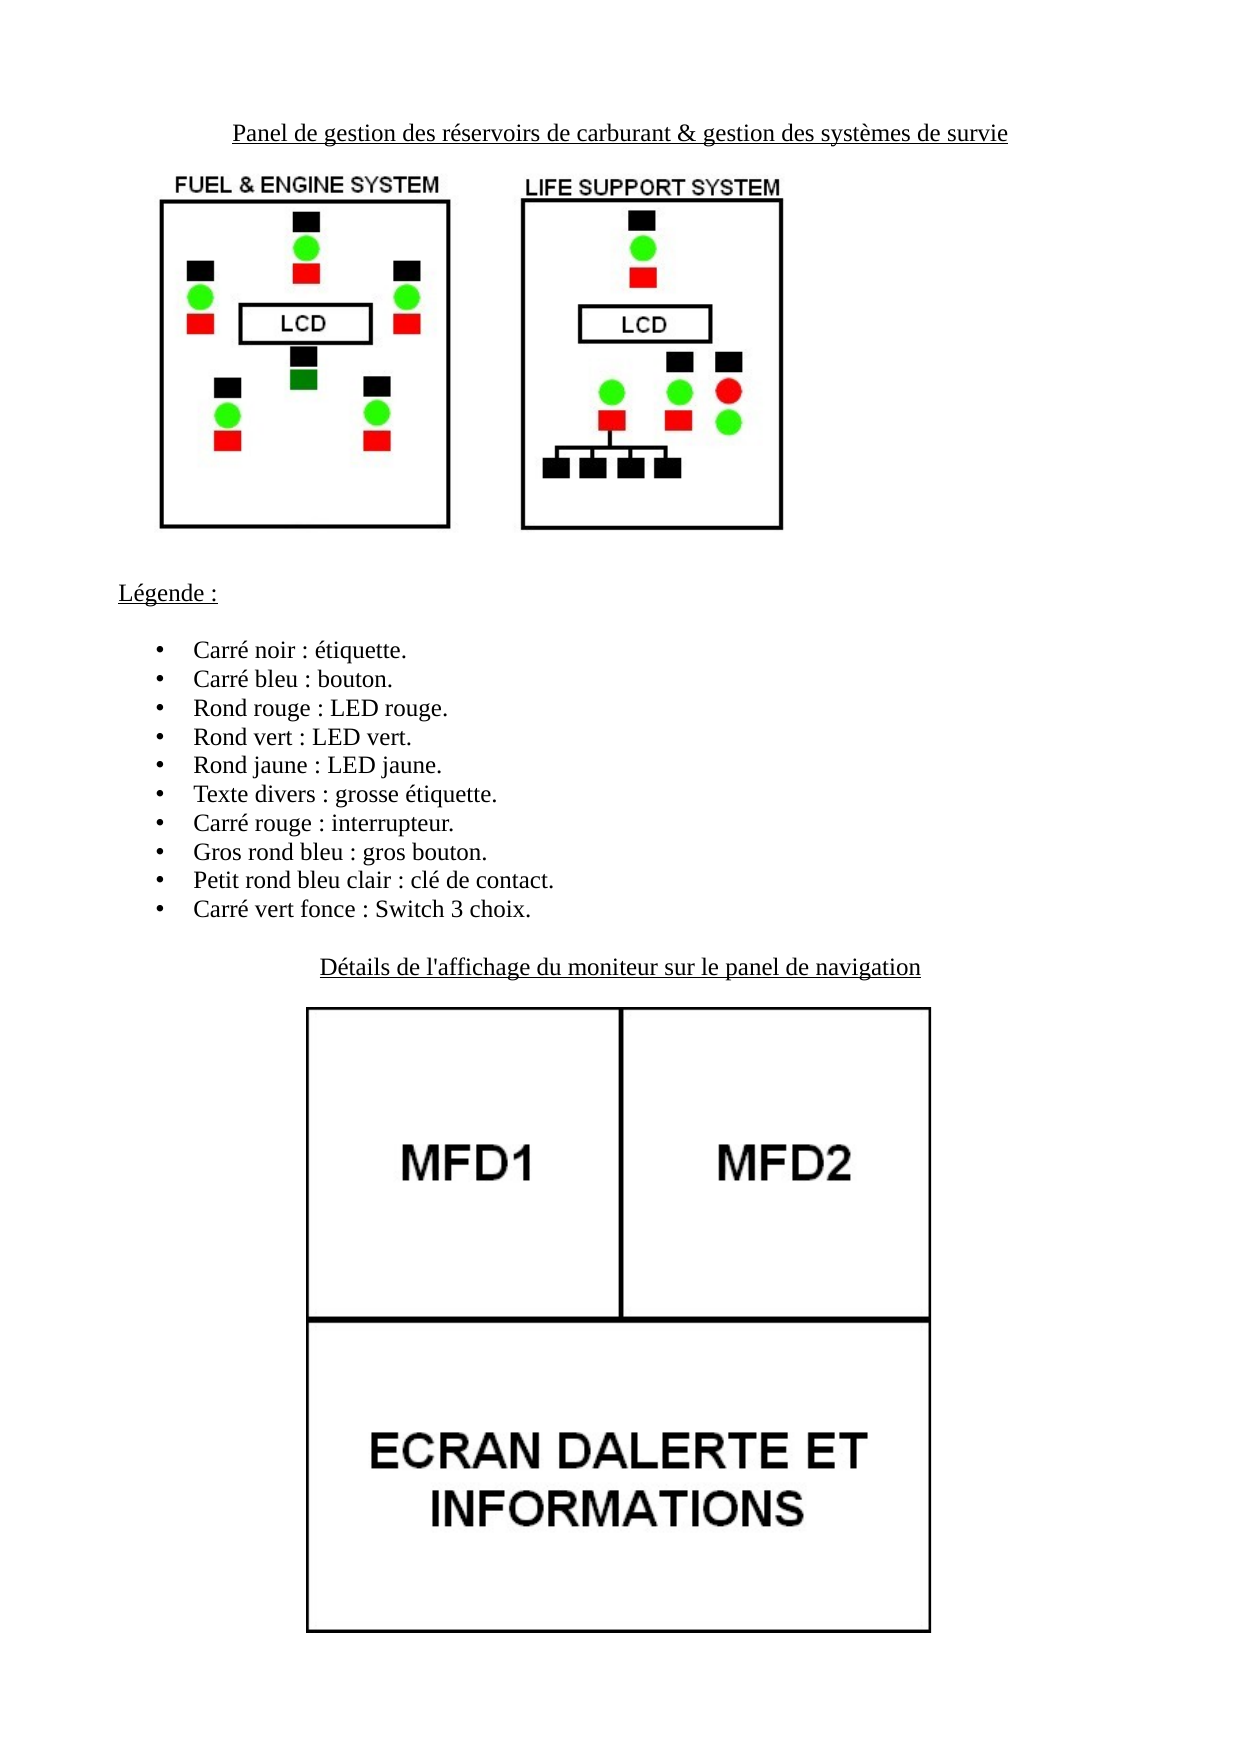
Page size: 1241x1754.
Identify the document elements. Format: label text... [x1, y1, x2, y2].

text Panel de gestion des réservoirs de carburant & gestion des systèmes de survie [118, 118, 1122, 147]
text Détails de l'affichage du moniteur sur le panel de navigation [118, 952, 1122, 981]
list Petit rond bleu clair : clé de contact. [156, 866, 1122, 894]
picture [306, 1007, 932, 1633]
list Carré noir : étiquette. [156, 636, 1122, 664]
list Rond vert : LED vert. [156, 722, 1122, 751]
text Légende : [118, 578, 1122, 607]
list Gros rond bleu : gros bouton. [156, 837, 1122, 866]
list Rond jaune : LED jaune. [156, 751, 1122, 779]
list Carré vert fonce : Switch 3 choix. [156, 894, 1122, 923]
picture [111, 163, 1115, 560]
list Texte divers : grosse étiquette. [156, 779, 1122, 808]
list Carré bleu : bouton. [156, 664, 1122, 693]
list Carré rouge : interrupteur. [156, 808, 1122, 837]
list Rond rouge : LED rouge. [156, 693, 1122, 722]
